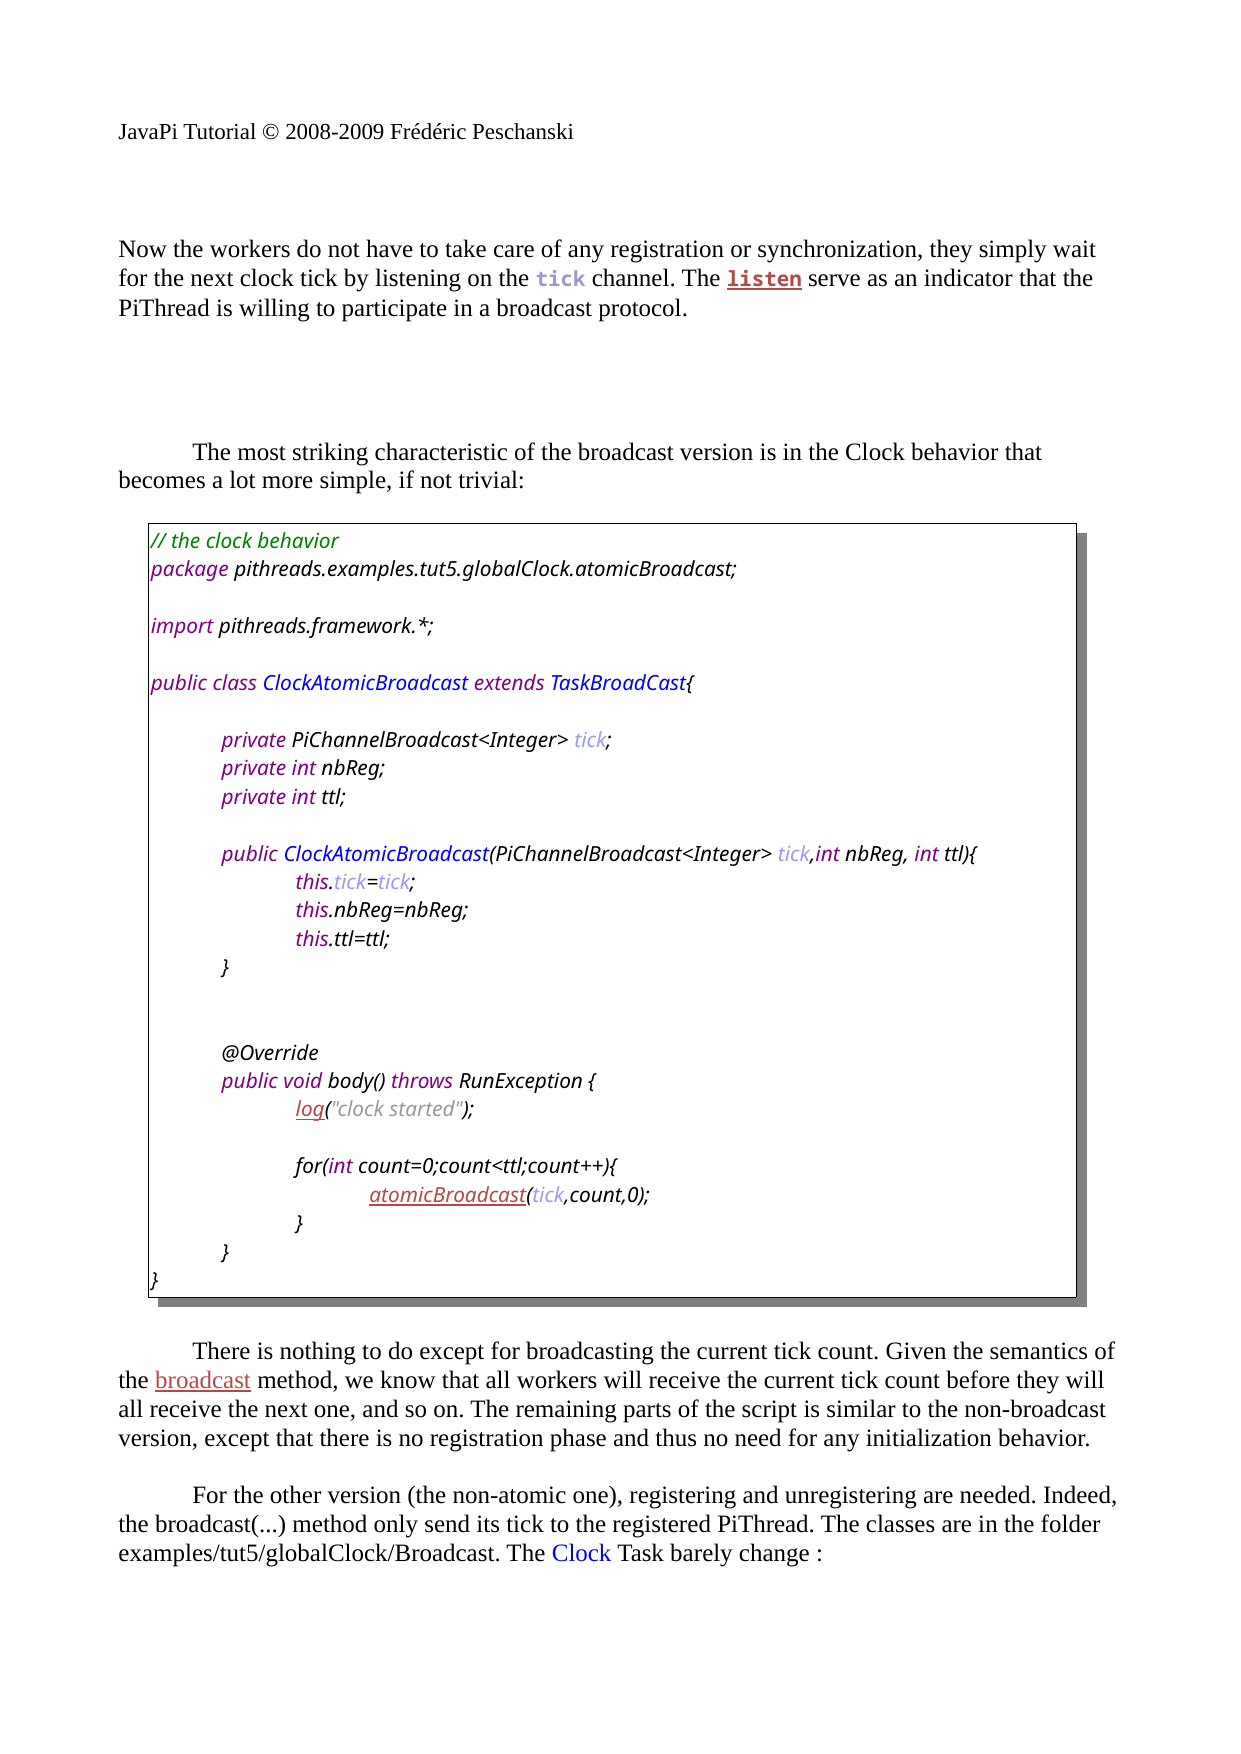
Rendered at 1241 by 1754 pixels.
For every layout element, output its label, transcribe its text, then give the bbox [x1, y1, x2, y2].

text public void body() throws RunException { [149, 1063, 1076, 1092]
text For the other version (the non-atomic one), registering and unregistering are needed. Indeed, the broadcast(...) method only send its tick to the registered PiThread. The classes are in the folder examples/tut5/globalClock/Broadcast. The Clock Task barely change : [118, 1480, 1122, 1566]
text this.nbReg=nbReg; [149, 892, 1076, 921]
text for(int count=0;count<ttl;count++){ [149, 1148, 1076, 1177]
text private int ttl; [149, 779, 1076, 810]
text @Override [149, 1035, 1076, 1063]
text this.tick=tick; [149, 864, 1076, 892]
text log("clock started"); [149, 1092, 1076, 1123]
text import pithreads.framework.*; [149, 608, 1076, 639]
text The most striking characteristic of the broadcast version is in the Clock behavior that becomes a lot more simple, if not trivial: [118, 437, 1122, 494]
text atomicBroadcast(tick,count,0); [149, 1177, 1076, 1205]
text } [149, 949, 1076, 981]
text public class ClockAtomicBroadcast extends TaskBroadCast{ [149, 665, 1076, 696]
text public ClockAtomicBroadcast(PiChannelBroadcast<Integer> tick,int nbReg, int ttl){ [149, 836, 1076, 864]
text } [149, 1234, 1076, 1262]
text this.ttl=ttl; [149, 921, 1076, 949]
text } [149, 1205, 1076, 1234]
text } [149, 1262, 1076, 1297]
text // the clock behavior [149, 524, 1076, 551]
text Now the workers do not have to take care of any registration or synchronization, they simply wait for the next clock tick by listening on the tick channel. The listen serve as an indicator that the PiThread is willing to participate in a broadcast protocol. [118, 234, 1122, 322]
text package pithreads.examples.tut5.globalClock.atomicBroadcast; [149, 551, 1076, 583]
text private int nbReg; [149, 750, 1076, 779]
text private PiChannelBroadcast<Integer> tick; [149, 722, 1076, 750]
text There is nothing to do except for broadcasting the current tick count. Given the semantics of the broadcast method, we know that all workers will receive the current tick count before they will all receive the next one, and so on. The remaining parts of the script is similar to the non-broadcast version, except that there is no registration phase and thus no need for any initialization behavior. [118, 1336, 1122, 1451]
